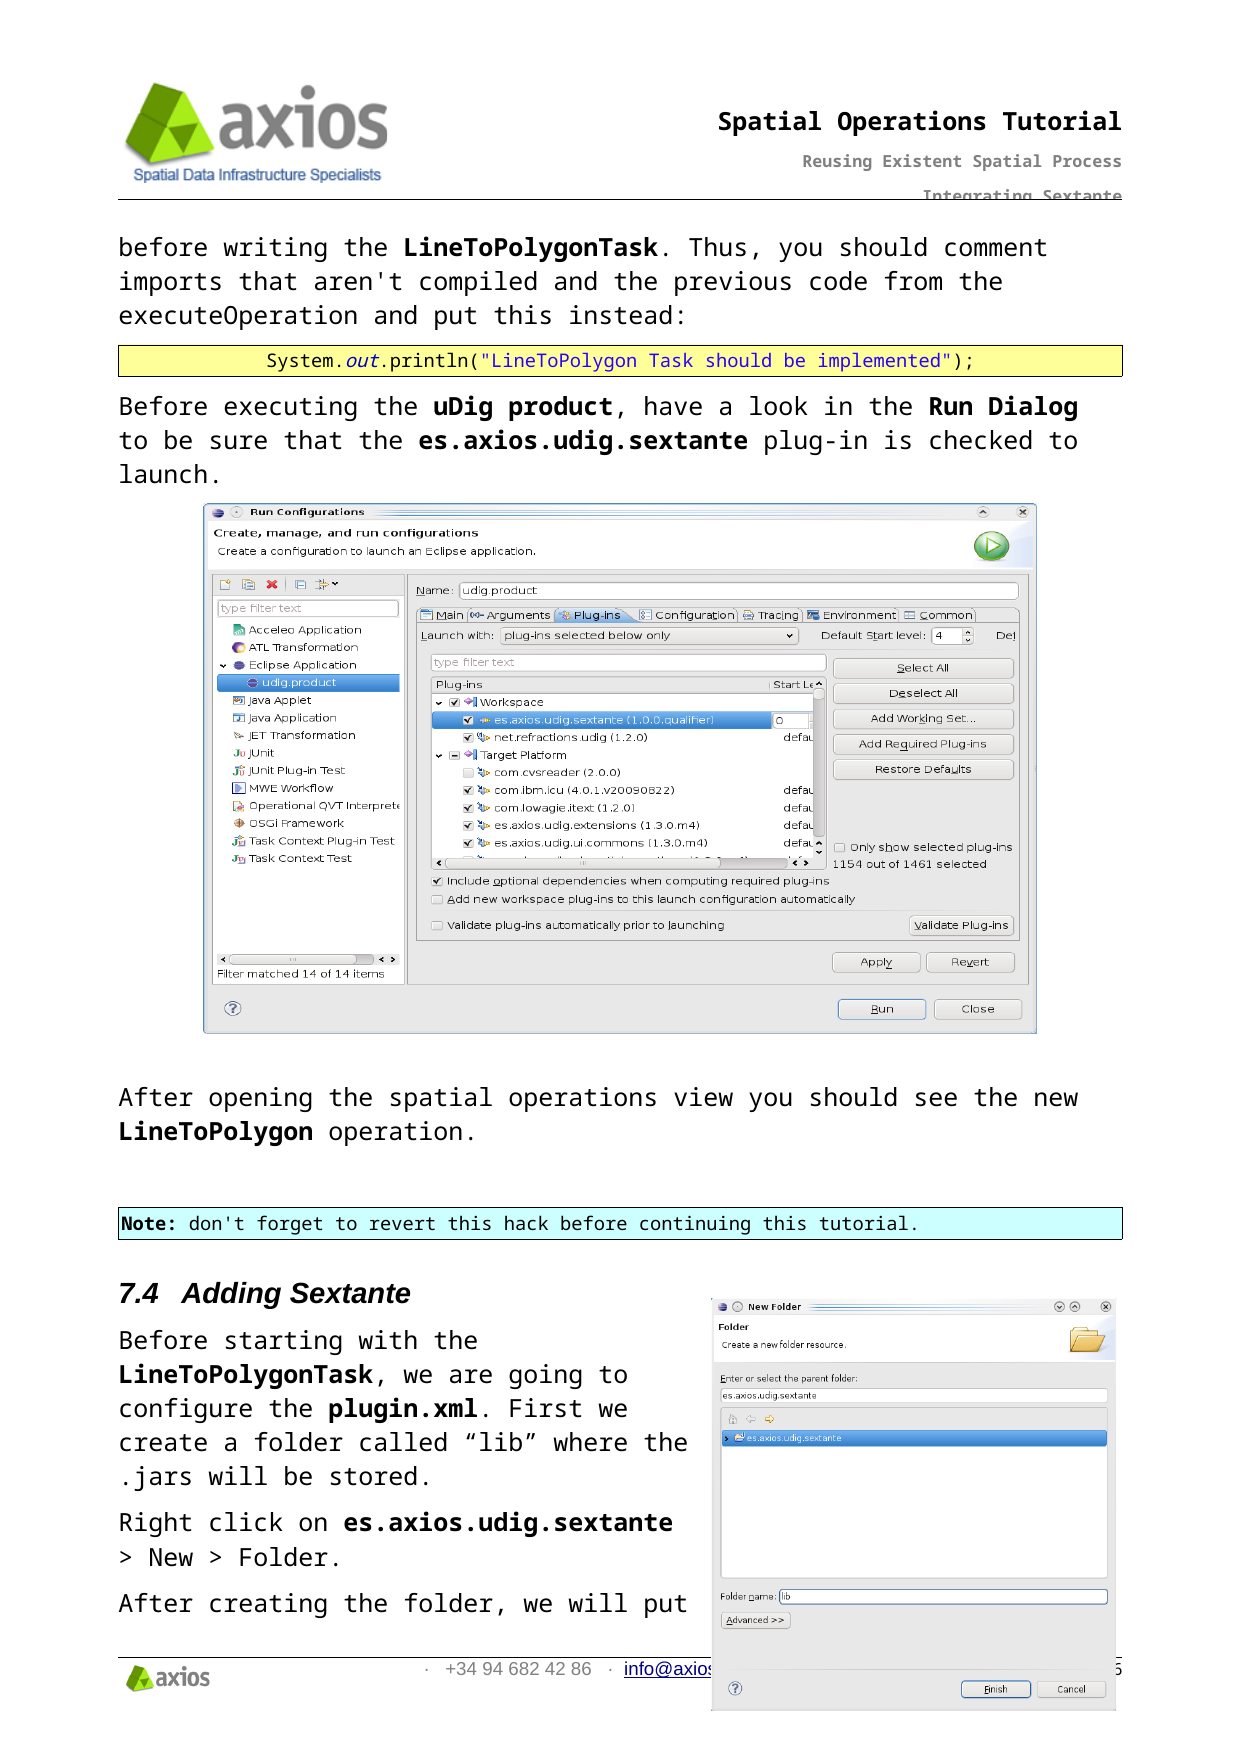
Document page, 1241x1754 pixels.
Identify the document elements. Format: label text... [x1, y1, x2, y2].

picture [203, 503, 1037, 1034]
picture [126, 1664, 210, 1692]
text Note: don't forget to revert this hack before continuing this tutorial. [119, 1208, 1122, 1239]
picture [121, 81, 388, 183]
text After opening the spatial operations view you should see the new LineToPolygon operation. [118, 1080, 1122, 1148]
text before writing the LineToPolygonTask. Thus, you should comment imports that aren't compiled and the previous code from the executeOperation and put this instead: [118, 230, 1122, 332]
picture [711, 1298, 1117, 1711]
text After creating the folder, we will put [118, 1586, 711, 1620]
text Right click on es.axios.udig.sextante > New > Folder. [118, 1505, 711, 1573]
text Before starting with the LineToPolygonTask, we are going to configure the plugin.xml. First we create a folder called “lib” where the .jars will be stored. [118, 1322, 711, 1493]
text System.out.println("LineToPolygon Task should be implemented"); [119, 346, 1122, 376]
subtitle Adding Sextante [118, 1276, 1122, 1310]
text Before executing the uDig product, have a look in the Run Dialog to be sure that the es.axios.udig.sextante plug-in is checked to launch. [118, 389, 1122, 491]
